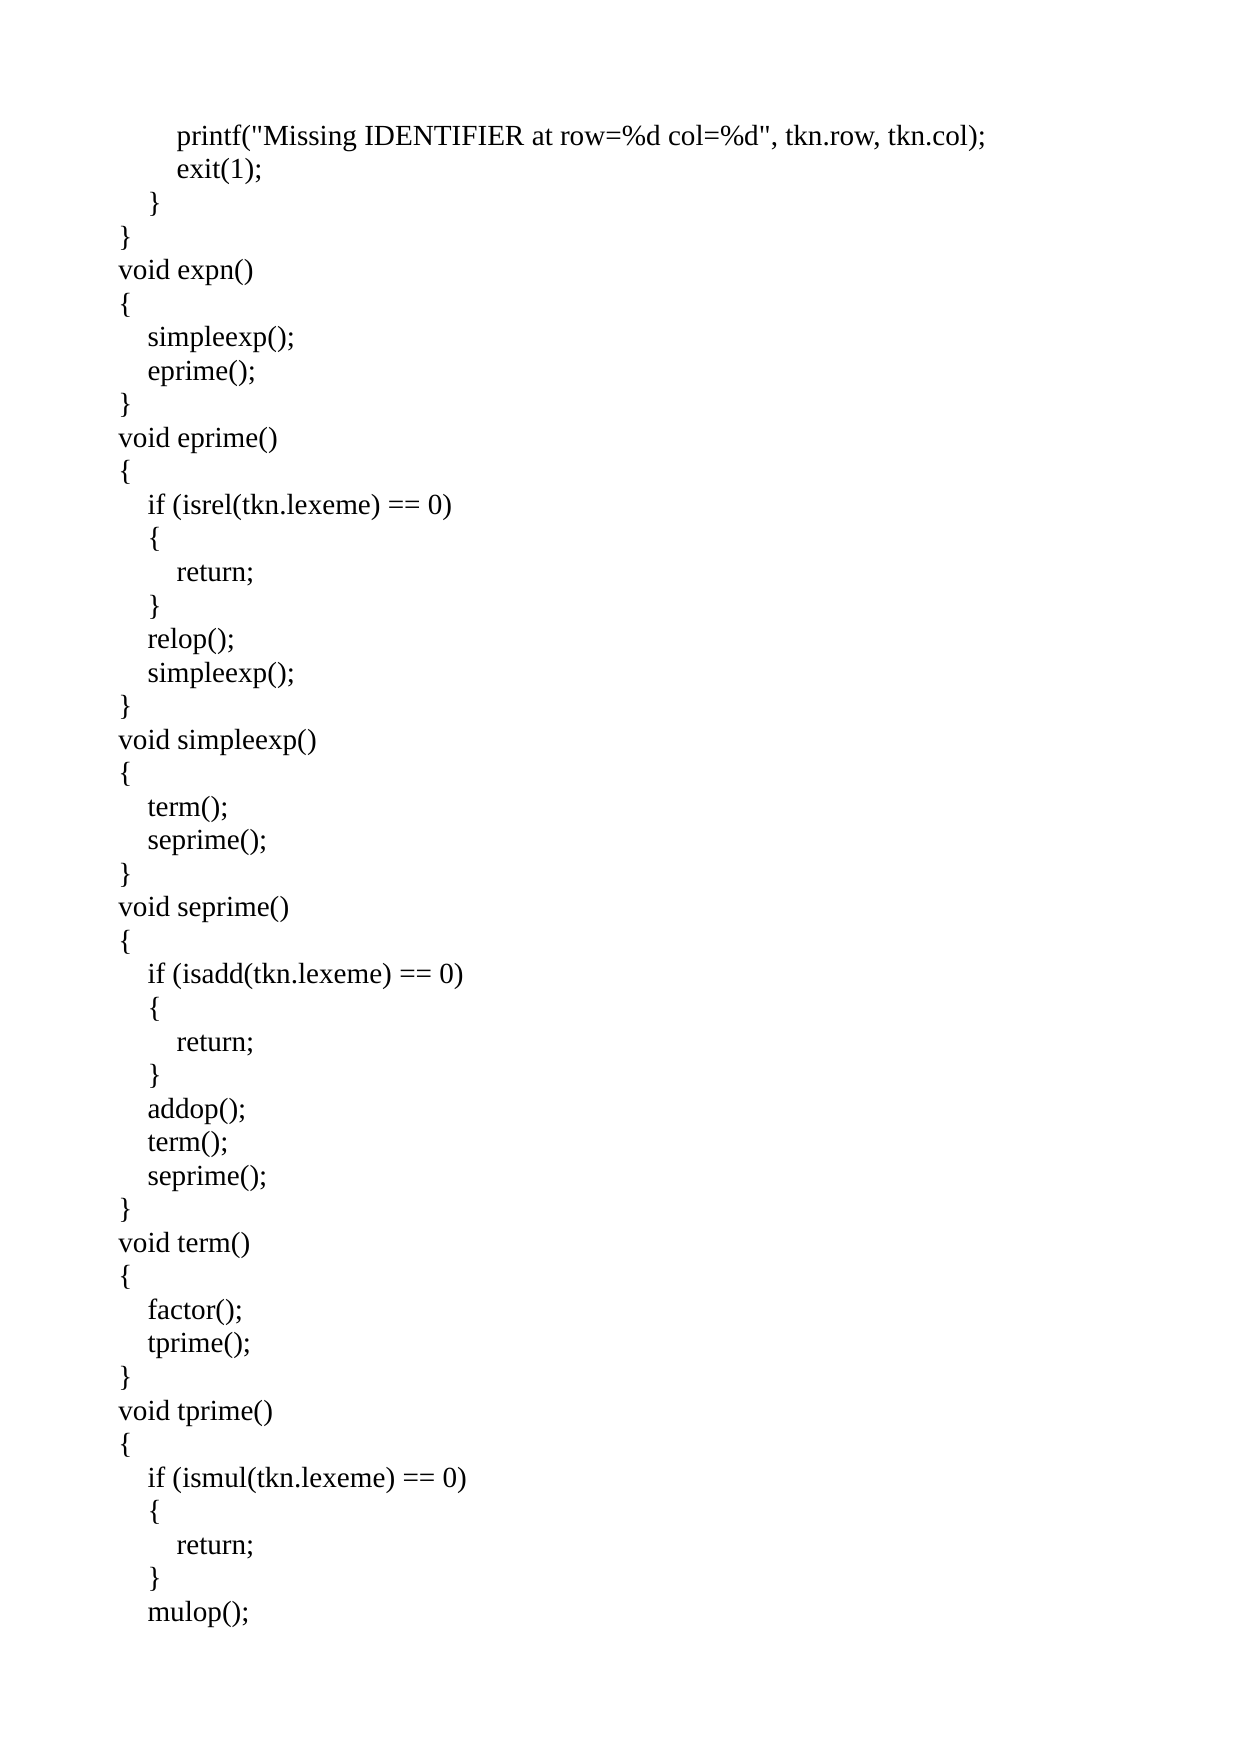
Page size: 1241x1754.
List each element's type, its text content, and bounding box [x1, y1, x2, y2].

text } [118, 1191, 1122, 1225]
text void seprime() [118, 889, 1122, 923]
text return; [118, 1024, 1122, 1057]
text mulop(); [118, 1594, 1122, 1627]
text if (isadd(tkn.lexeme) == 0) [118, 957, 1122, 990]
text return; [118, 554, 1122, 588]
text void eprime() [118, 420, 1122, 453]
text { [118, 990, 1122, 1024]
text simpleexp(); [118, 655, 1122, 688]
text { [118, 755, 1122, 789]
text simpleexp(); [118, 319, 1122, 353]
text { [118, 453, 1122, 487]
text printf("Missing IDENTIFIER at row=%d col=%d", tkn.row, tkn.col); [118, 118, 1122, 152]
text exit(1); [118, 152, 1122, 185]
text addop(); [118, 1091, 1122, 1124]
text term(); [118, 1124, 1122, 1158]
text tprime(); [118, 1326, 1122, 1359]
text } [118, 688, 1122, 722]
text factor(); [118, 1292, 1122, 1326]
text return; [118, 1527, 1122, 1560]
text void tprime() [118, 1393, 1122, 1426]
text term(); [118, 789, 1122, 822]
text if (ismul(tkn.lexeme) == 0) [118, 1460, 1122, 1493]
text } [118, 1057, 1122, 1091]
text } [118, 1359, 1122, 1393]
text } [118, 856, 1122, 889]
text { [118, 1426, 1122, 1460]
text } [118, 386, 1122, 420]
text { [118, 1493, 1122, 1527]
text if (isrel(tkn.lexeme) == 0) [118, 487, 1122, 521]
text { [118, 521, 1122, 554]
text { [118, 1258, 1122, 1292]
text void simpleexp() [118, 722, 1122, 755]
text { [118, 286, 1122, 319]
text } [118, 588, 1122, 621]
text void expn() [118, 252, 1122, 286]
text eprime(); [118, 353, 1122, 386]
text } [118, 219, 1122, 252]
text { [118, 923, 1122, 957]
text relop(); [118, 621, 1122, 655]
text seprime(); [118, 822, 1122, 856]
text void term() [118, 1225, 1122, 1258]
text } [118, 185, 1122, 219]
text } [118, 1560, 1122, 1594]
text seprime(); [118, 1158, 1122, 1191]
